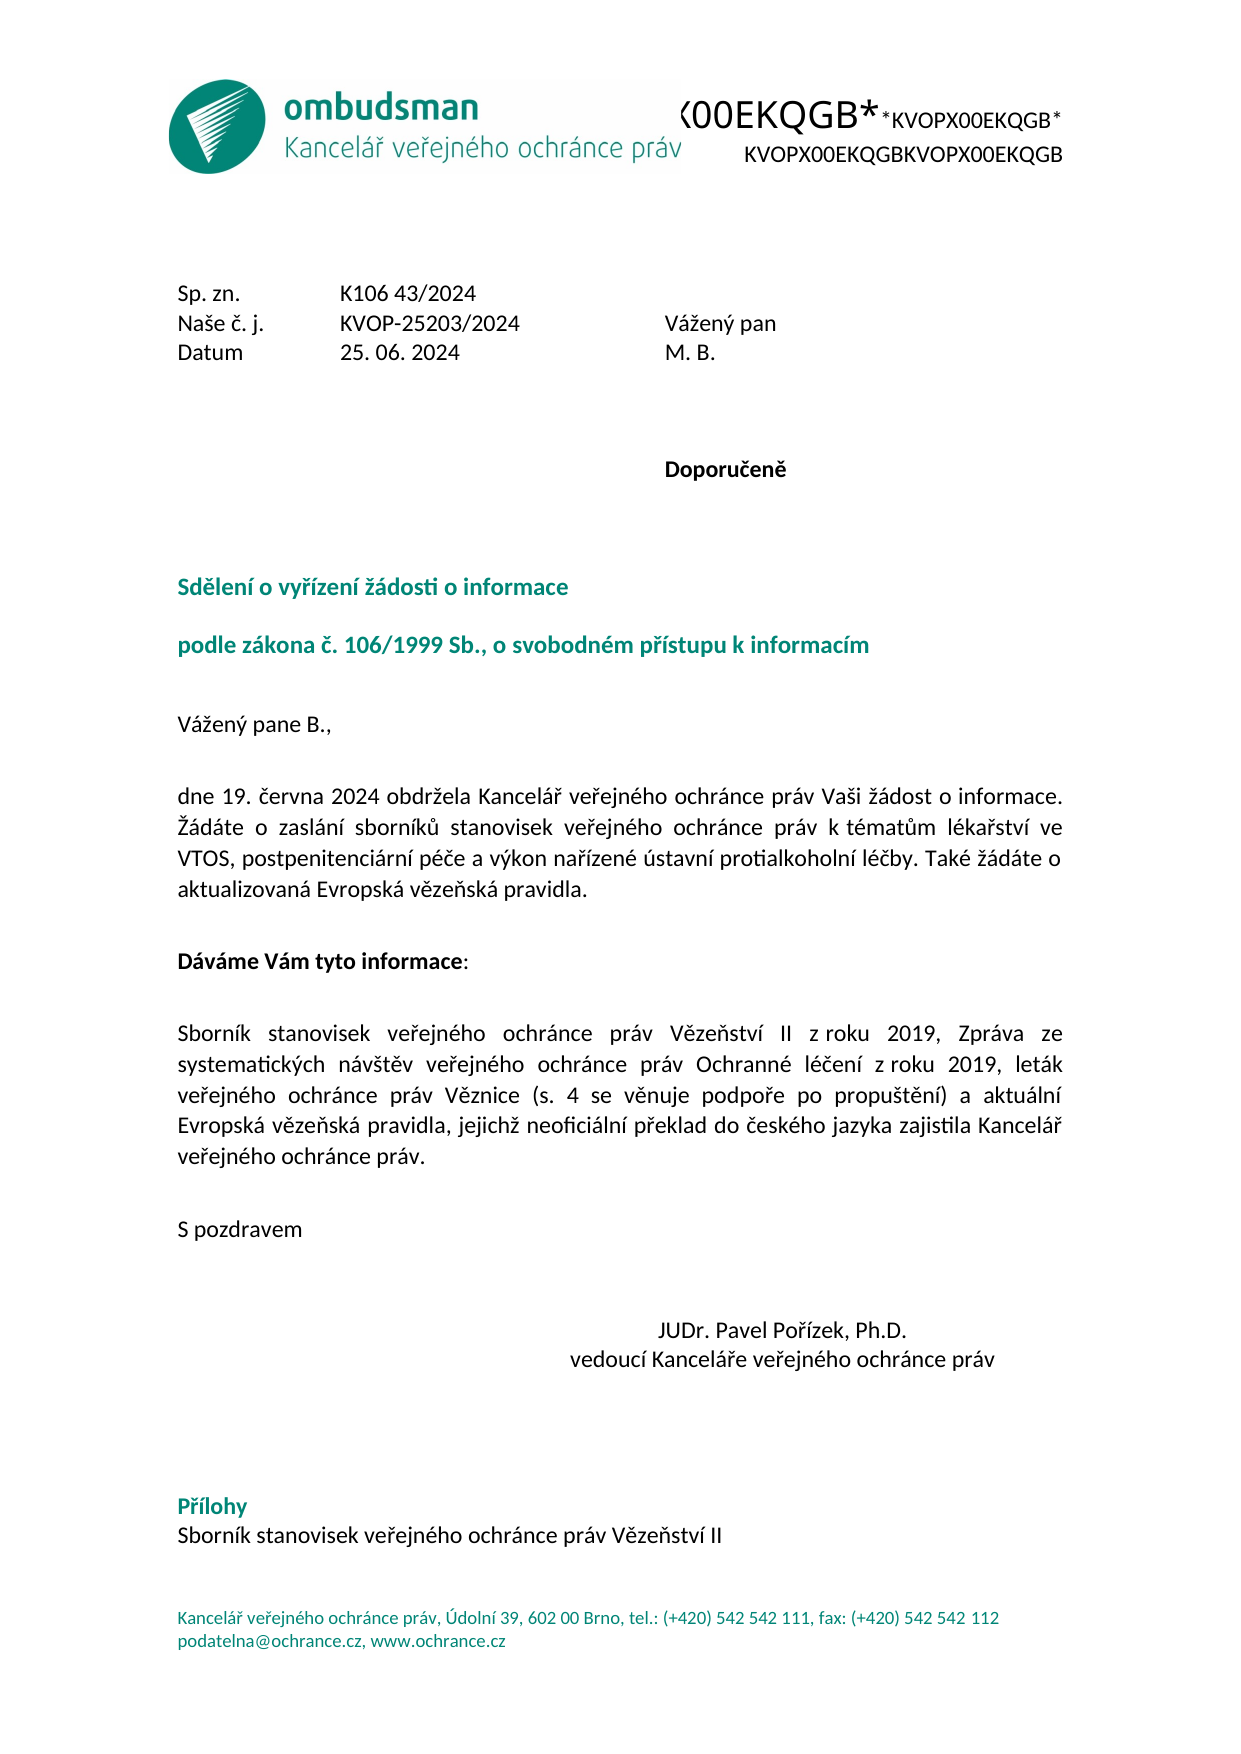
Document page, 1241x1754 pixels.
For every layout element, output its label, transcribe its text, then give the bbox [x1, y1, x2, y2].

text S pozdravem [177, 1214, 1063, 1243]
text Sborník stanovisek veřejného ochránce práv Vězeňství II z roku 2019, Zpráva ze systematických návštěv veřejného ochránce práv Ochranné léčení z roku 2019, leták veřejného ochránce práv Věznice (s. 4 se věnuje podpoře po propuštění) a aktuální Evropská vězeňská pravidla, jejichž neoficiální překlad do českého jazyka zajistila Kancelář veřejného ochránce práv. [177, 1018, 1063, 1171]
table_header K106 43/2024 KVOP-25203/2024 25. 06. 2024 [340, 220, 664, 513]
text Vážený pane B., [177, 709, 1063, 738]
text dne 19. června 2024 obdržela Kancelář veřejného ochránce práv Vaši žádost o informace. Žádáte o zaslání sborníků stanovisek veřejného ochránce práv k tématům lékařství ve VTOS, postpenitenciární péče a výkon nařízené ústavní protialkoholní léčby. Také žádáte o aktualizovaná Evropská vězeňská pravidla. [177, 781, 1063, 903]
text Přílohy [177, 1491, 1063, 1520]
table_header Sp. zn. Naše č. j. Datum [177, 220, 340, 513]
subtitle podle zákona č. 106/1999 Sb., o svobodném přístupu k informacím [177, 630, 1063, 660]
text Sborník stanovisek veřejného ochránce práv Vězeňství II [177, 1520, 1063, 1549]
table_header Vážený pan M. B. Doporučeně [665, 220, 1085, 513]
text Dáváme Vám tyto informace: [177, 946, 1063, 975]
text JUDr. Pavel Pořízek, Ph.D. [502, 1315, 1063, 1344]
subtitle Sdělení o vyřízení žádosti o informace [177, 571, 1063, 602]
text vedoucí Kanceláře veřejného ochránce práv [502, 1344, 1063, 1374]
